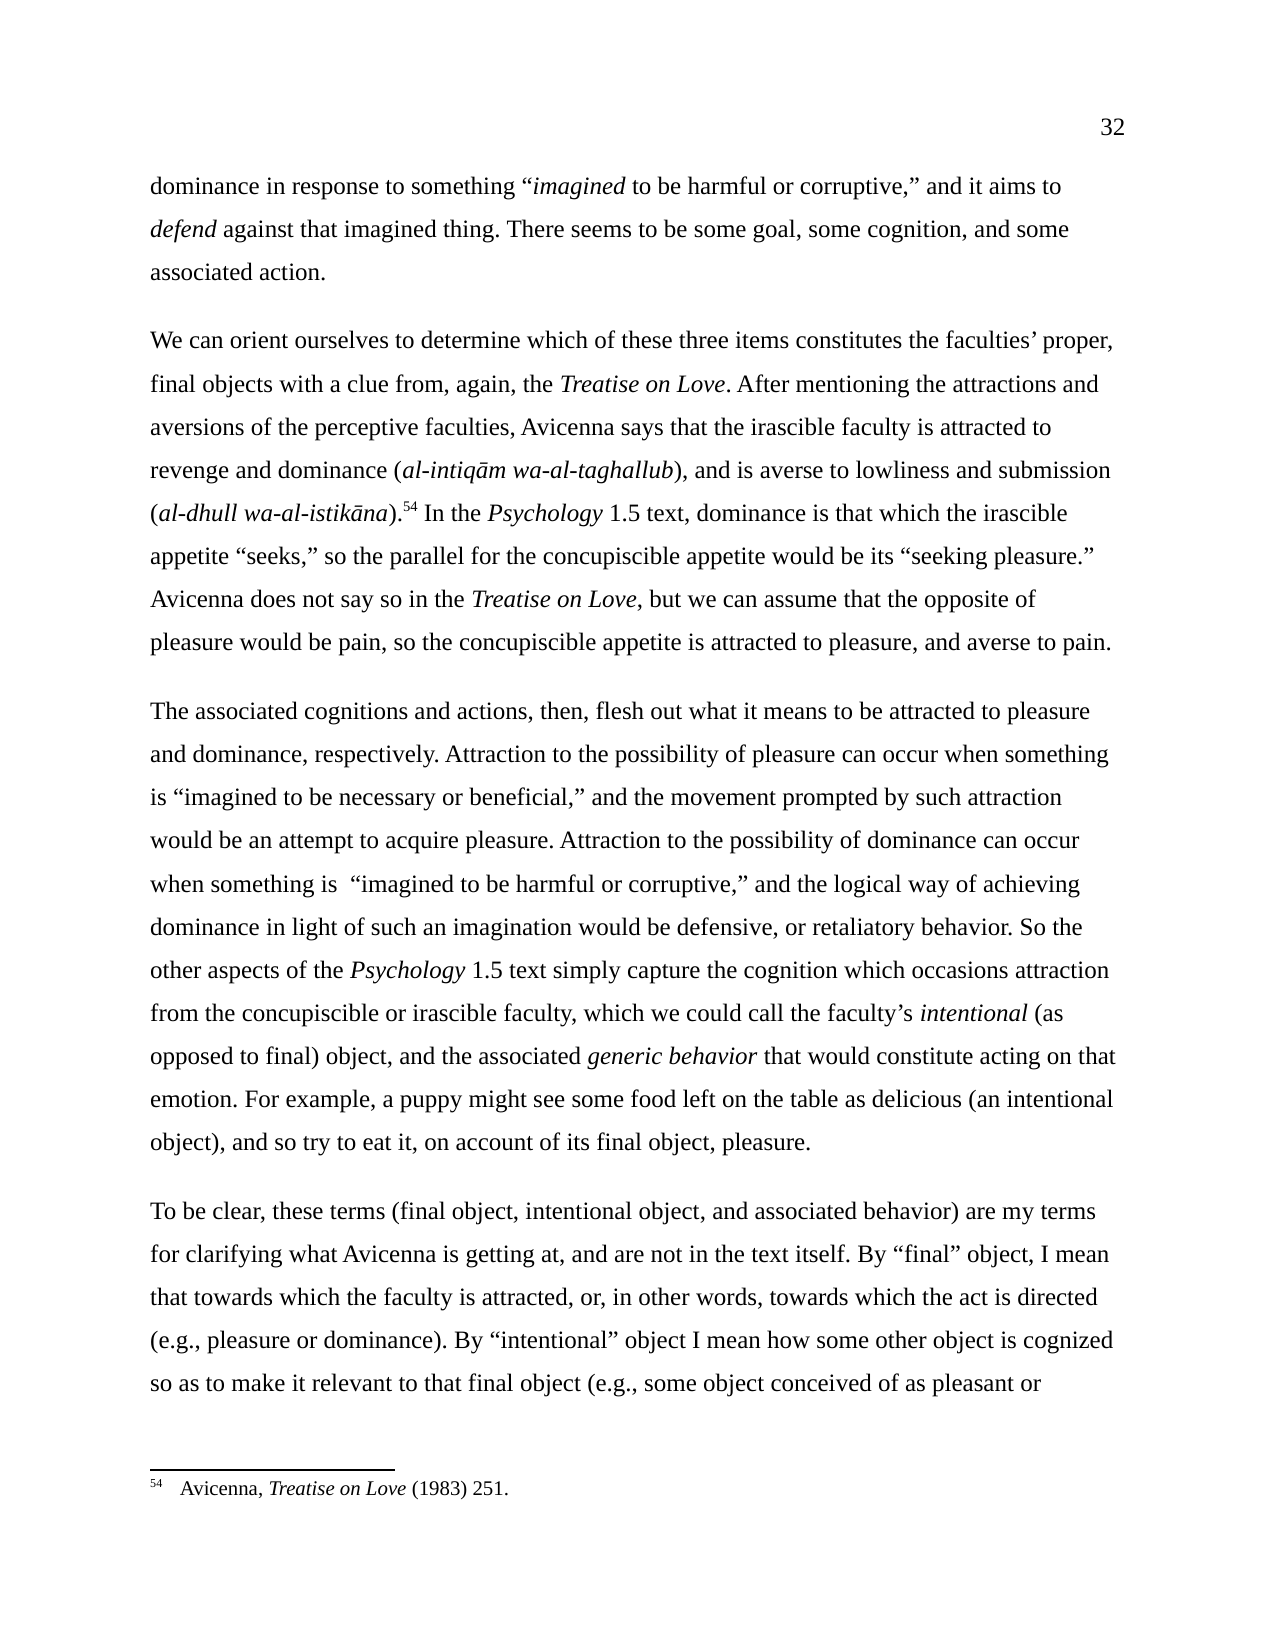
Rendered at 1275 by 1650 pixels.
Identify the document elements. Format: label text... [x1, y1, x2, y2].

text dominance in response to something “imagined to be harmful or corruptive,” and it aims to defend against that imagined thing. There seems to be some goal, some cognition, and some associated action. [150, 171, 1125, 286]
text Avicenna, Treatise on Love (1983) 251. [150, 1476, 1125, 1500]
text The associated cognitions and actions, then, flesh out what it means to be attracted to pleasure and dominance, respectively. Attraction to the possibility of pleasure can occur when something is “imagined to be necessary or beneficial,” and the movement prompted by such attraction would be an attempt to acquire pleasure. Attraction to the possibility of dominance can occur when something is “imagined to be harmful or corruptive,” and the logical way of achieving dominance in light of such an imagination would be defensive, or retaliatory behavior. So the other aspects of the Psychology 1.5 text simply capture the cognition which occasions attraction from the concupiscible or irascible faculty, which we could call the faculty’s intentional (as opposed to final) object, and the associated generic behavior that would constitute acting on that emotion. For example, a puppy might see some food left on the table as delicious (an intentional object), and so try to eat it, on account of its final object, pleasure. [150, 696, 1125, 1156]
text We can orient ourselves to determine which of these three items constitutes the faculties’ proper, final objects with a clue from, again, the Treatise on Love. After mentioning the attractions and aversions of the perceptive faculties, Avicenna says that the irascible faculty is attracted to revenge and dominance (al-intiqām wa-al-taghallub), and is averse to lowliness and submission (al-dhull wa-al-istikāna). In the Psychology 1.5 text, dominance is that which the irascible appetite “seeks,” so the parallel for the concupiscible appetite would be its “seeking pleasure.” Avicenna does not say so in the Treatise on Love, but we can assume that the opposite of pleasure would be pain, so the concupiscible appetite is attracted to pleasure, and averse to pain. [150, 326, 1125, 656]
text To be clear, these terms (final object, intentional object, and associated behavior) are my terms for clarifying what Avicenna is getting at, and are not in the text itself. By “final” object, I mean that towards which the faculty is attracted, or, in other words, towards which the act is directed (e.g., pleasure or dominance). By “intentional” object I mean how some other object is cognized so as to make it relevant to that final object (e.g., some object conceived of as pleasant or harmful). Motive acts are not cognitive, of course, so to say they have intentional objects means they are preceded by intentional cognitions. [150, 1196, 1125, 1397]
